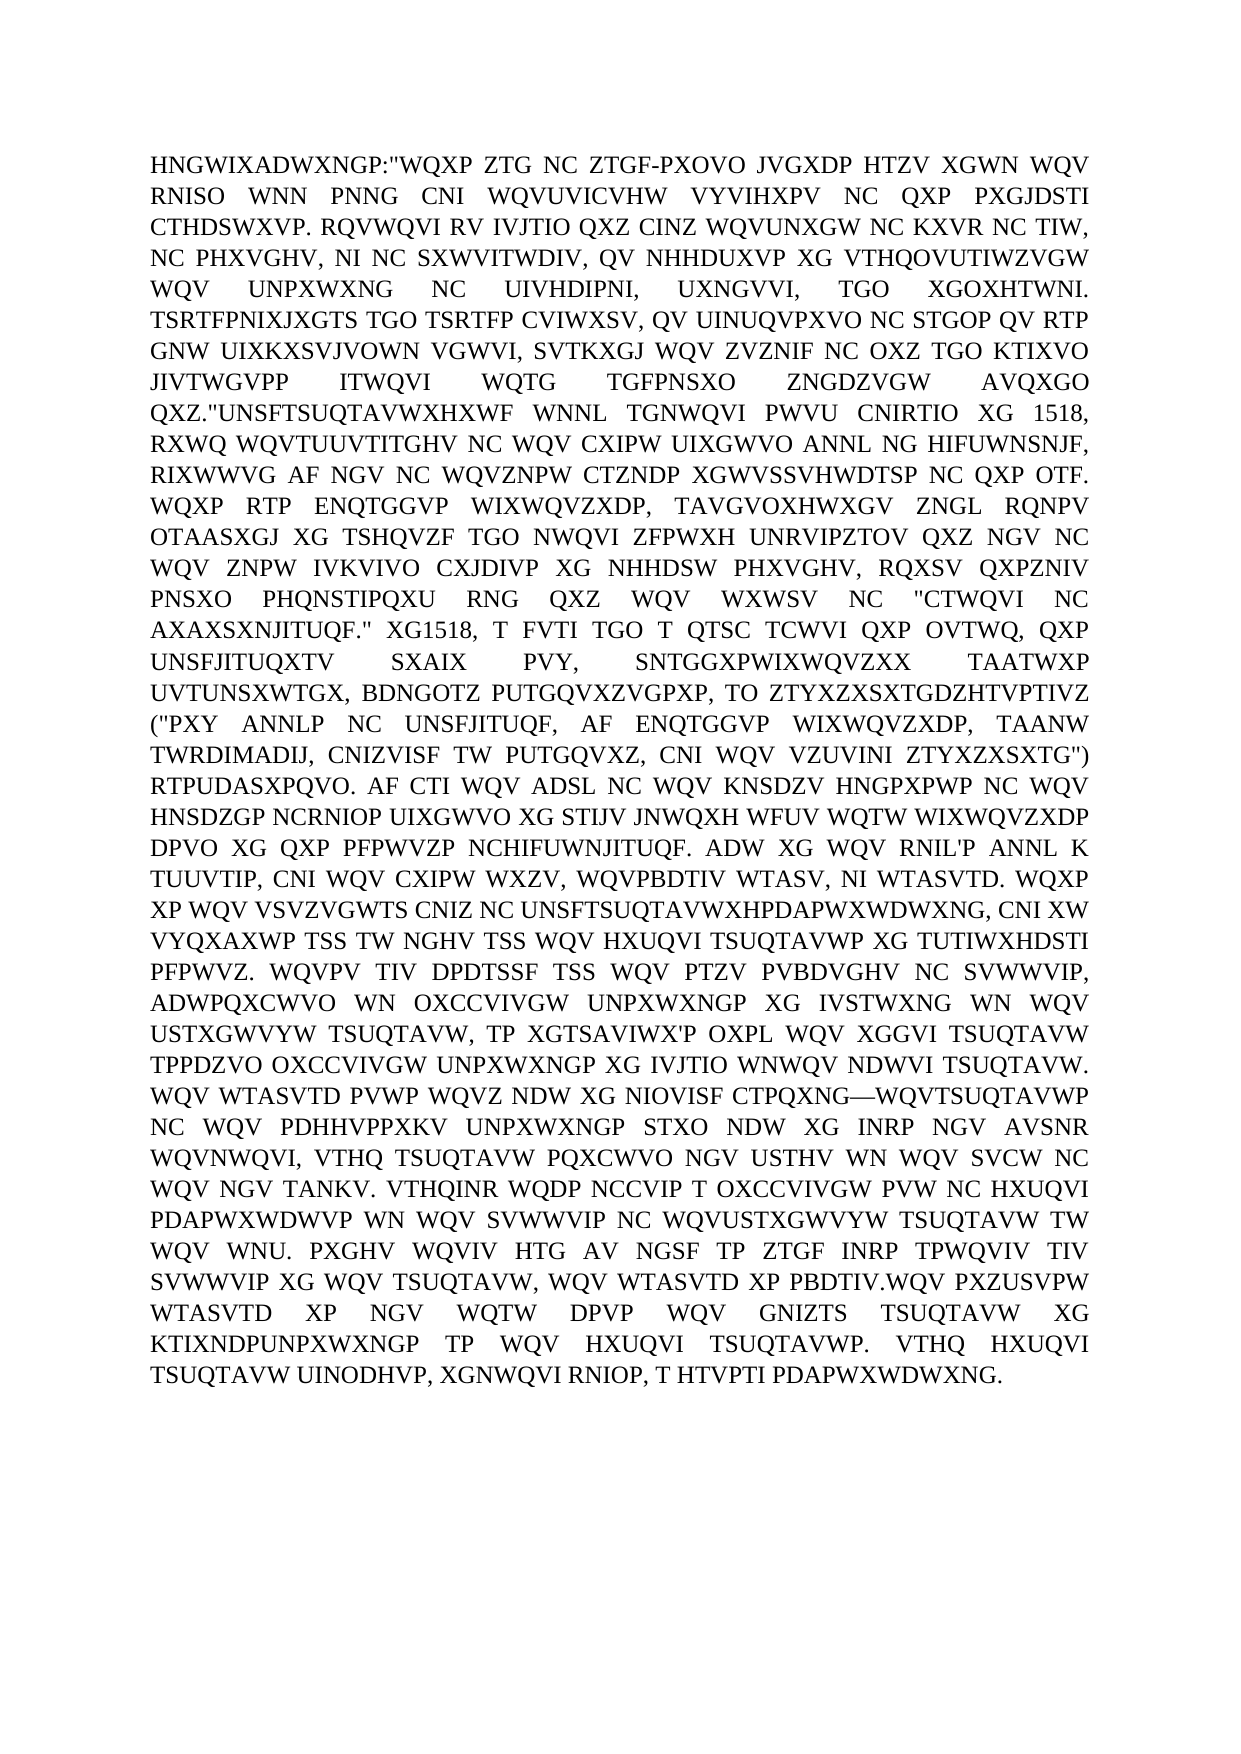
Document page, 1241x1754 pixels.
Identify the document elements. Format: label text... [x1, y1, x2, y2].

text HNGWIXADWXNGP:"WQXP ZTG NC ZTGF-PXOVO JVGXDP HTZV XGWN WQV RNISO WNN PNNG CNI WQVUVICVHW VYVIHXPV NC QXP PXGJDSTI CTHDSWXVP. RQVWQVI RV IVJTIO QXZ CINZ WQVUNXGW NC KXVR NC TIW, NC PHXVGHV, NI NC SXWVITWDIV, QV NHHDUXVP XG VTHQOVUTIWZVGW WQV UNPXWXNG NC UIVHDIPNI, UXNGVVI, TGO XGOXHTWNI. TSRTFPNIXJXGTS TGO TSRTFP CVIWXSV, QV UINUQVPXVO NC STGOP QV RTP GNW UIXKXSVJVOWN VGWVI, SVTKXGJ WQV ZVZNIF NC OXZ TGO KTIXVO JIVTWGVPP ITWQVI WQTG TGFPNSXO ZNGDZVGW AVQXGO QXZ."UNSFTSUQTAVWXHXWF WNNL TGNWQVI PWVU CNIRTIO XG 1518, RXWQ WQVTUUVTITGHV NC WQV CXIPW UIXGWVO ANNL NG HIFUWNSNJF, RIXWWVG AF NGV NC WQVZNPW CTZNDP XGWVSSVHWDTSP NC QXP OTF. WQXP RTP ENQTGGVP WIXWQVZXDP, TAVGVOXHWXGV ZNGL RQNPV OTAASXGJ XG TSHQVZF TGO NWQVI ZFPWXH UNRVIPZTOV QXZ NGV NC WQV ZNPW IVKVIVO CXJDIVP XG NHHDSW PHXVGHV, RQXSV QXPZNIV PNSXO PHQNSTIPQXU RNG QXZ WQV WXWSV NC "CTWQVI NC AXAXSXNJITUQF." XG1518, T FVTI TGO T QTSC TCWVI QXP OVTWQ, QXP UNSFJITUQXTV SXAIX PVY, SNTGGXPWIXWQVZXX TAATWXP UVTUNSXWTGX, BDNGOTZ PUTGQVXZVGPXP, TO ZTYXZXSXTGDZHTVPTIVZ ("PXY ANNLP NC UNSFJITUQF, AF ENQTGGVP WIXWQVZXDP, TAANW TWRDIMADIJ, CNIZVISF TW PUTGQVXZ, CNI WQV VZUVINI ZTYXZXSXTG") RTPUDASXPQVO. AF CTI WQV ADSL NC WQV KNSDZV HNGPXPWP NC WQV HNSDZGP NCRNIOP UIXGWVO XG STIJV JNWQXH WFUV WQTW WIXWQVZXDP DPVO XG QXP PFPWVZP NCHIFUWNJITUQF. ADW XG WQV RNIL'P ANNL K TUUVTIP, CNI WQV CXIPW WXZV, WQVPBDTIV WTASV, NI WTASVTD. WQXP XP WQV VSVZVGWTS CNIZ NC UNSFTSUQTAVWXHPDAPWXWDWXNG, CNI XW VYQXAXWP TSS TW NGHV TSS WQV HXUQVI TSUQTAVWP XG TUTIWXHDSTI PFPWVZ. WQVPV TIV DPDTSSF TSS WQV PTZV PVBDVGHV NC SVWWVIP, ADWPQXCWVO WN OXCCVIVGW UNPXWXNGP XG IVSTWXNG WN WQV USTXGWVYW TSUQTAVW, TP XGTSAVIWX'P OXPL WQV XGGVI TSUQTAVW TPPDZVO OXCCVIVGW UNPXWXNGP XG IVJTIO WNWQV NDWVI TSUQTAVW. WQV WTASVTD PVWP WQVZ NDW XG NIOVISF CTPQXNG—WQVTSUQTAVWP NC WQV PDHHVPPXKV UNPXWXNGP STXO NDW XG INRP NGV AVSNR WQVNWQVI, VTHQ TSUQTAVW PQXCWVO NGV USTHV WN WQV SVCW NC WQV NGV TANKV. VTHQINR WQDP NCCVIP T OXCCVIVGW PVW NC HXUQVI PDAPWXWDWVP WN WQV SVWWVIP NC WQVUSTXGWVYW TSUQTAVW TW WQV WNU. PXGHV WQVIV HTG AV NGSF TP ZTGF INRP TPWQVIV TIV SVWWVIP XG WQV TSUQTAVW, WQV WTASVTD XP PBDTIV.WQV PXZUSVPW WTASVTD XP NGV WQTW DPVP WQV GNIZTS TSUQTAVW XG KTIXNDPUNPXWXNGP TP WQV HXUQVI TSUQTAVWP. VTHQ HXUQVI TSUQTAVW UINODHVP, XGNWQVI RNIOP, T HTVPTI PDAPWXWDWXNG. [150, 150, 1090, 1389]
